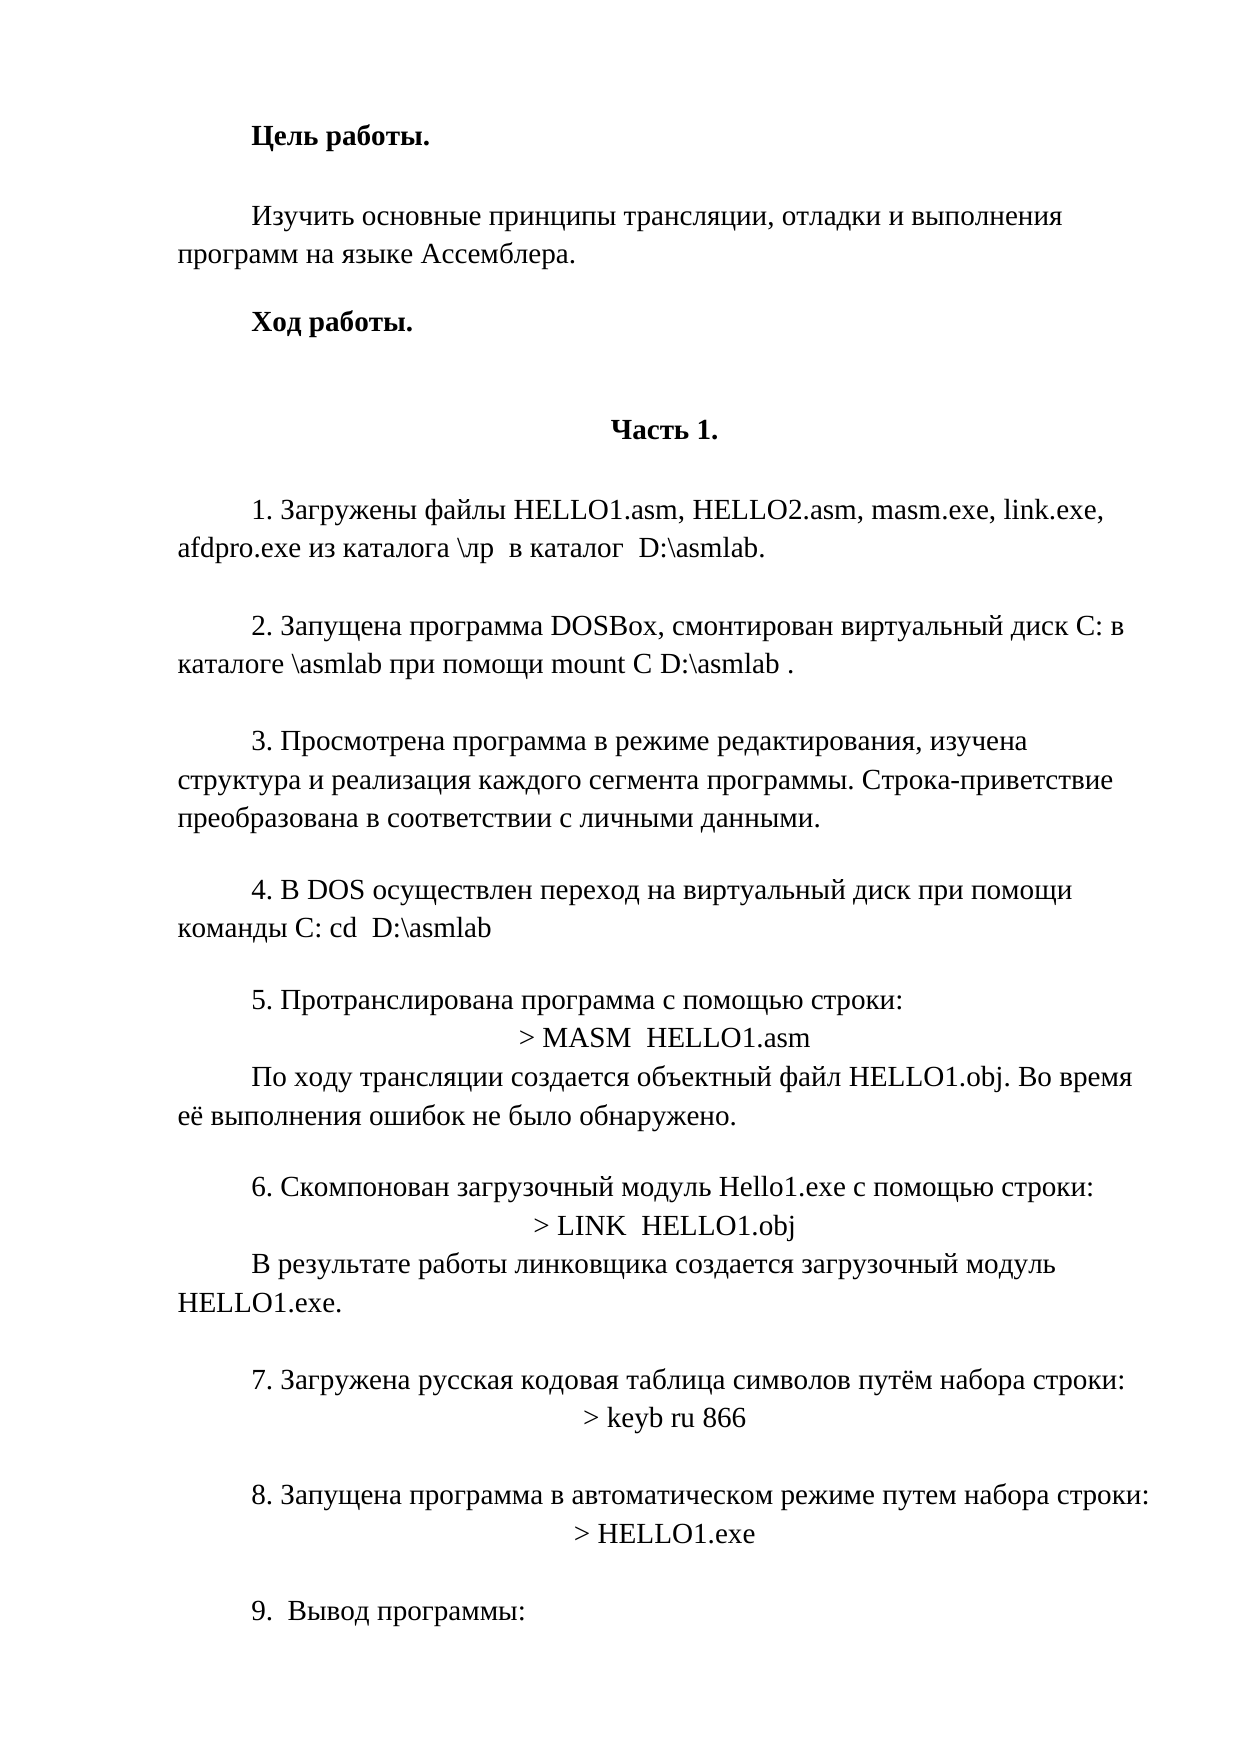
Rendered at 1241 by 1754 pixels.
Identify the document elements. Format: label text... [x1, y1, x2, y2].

text 2. Запущена программа DOSBox, смонтирован виртуальный диск С: в каталоге \asmlab при помощи mount С D:\asmlab . [177, 608, 1152, 680]
text Часть 1. [177, 412, 1152, 446]
text > keyb ru 866 [177, 1400, 1152, 1434]
text Цель работы. [177, 118, 1152, 152]
text 1. Загружены файлы HELLO1.asm, HELLO2.asm, masm.exe, link.exe, afdpro.exe из каталога \лр в каталог D:\asmlab. [177, 492, 1152, 564]
text Ход работы. [177, 304, 1152, 337]
text > HELLO1.exe [177, 1516, 1152, 1549]
text 3. Просмотрена программа в режиме редактирования, изучена структура и реализация каждого сегмента программы. Строка-приветствие преобразована в соответствии с личными данными. [177, 723, 1152, 834]
text > LINK HELLO1.obj [177, 1208, 1152, 1241]
text 7. Загружена русская кодовая таблица символов путём набора строки: [177, 1362, 1152, 1395]
text 6. Скомпонован загрузочный модуль Hello1.exe с помощью строки: [177, 1169, 1152, 1203]
text > MASM HELLO1.asm [177, 1021, 1152, 1054]
text 8. Запущена программа в автоматическом режиме путем набора строки: [177, 1477, 1152, 1511]
text В результате работы линковщика создается загрузочный модуль HELLO1.exe. [177, 1246, 1152, 1318]
text По ходу трансляции создается объектный файл HELLO1.obj. Во время её выполнения ошибок не было обнаружено. [177, 1059, 1152, 1131]
text 9. Вывод программы: [177, 1593, 1152, 1627]
text 5. Протранслирована программа с помощью строки: [177, 982, 1152, 1016]
text Изучить основные принципы трансляции, отладки и выполнения программ на языке Ассемблера. [177, 198, 1152, 270]
text 4. В DOS осуществлен переход на виртуальный диск при помощи команды С: cd D:\asmlab [177, 872, 1152, 944]
